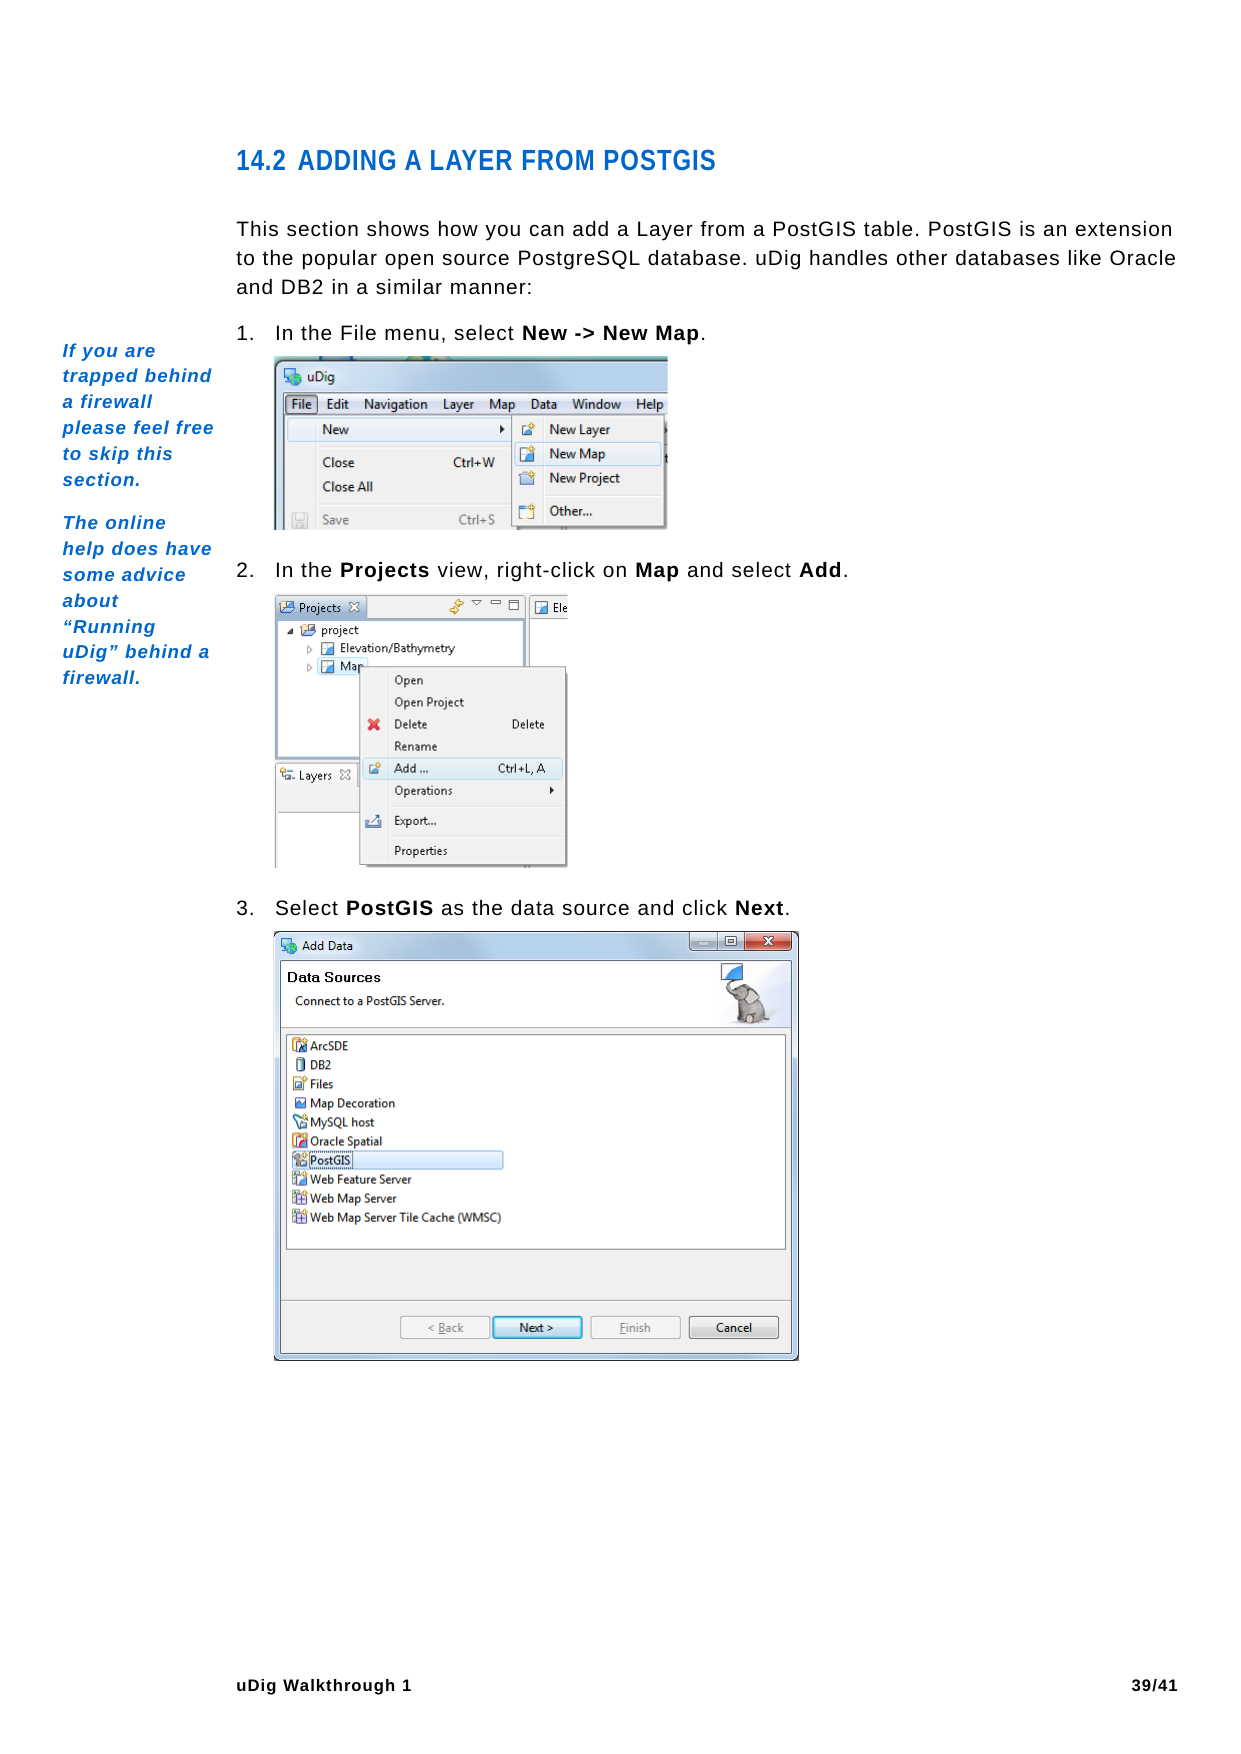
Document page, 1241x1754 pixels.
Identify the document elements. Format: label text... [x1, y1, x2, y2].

list In the File menu, select New -> New Map. [236, 321, 1181, 541]
picture [273, 356, 668, 530]
list If you are trapped behind a firewall please feel free to skip this section. [62, 339, 216, 490]
list In the Projects view, right-click on Map and select Add. [236, 558, 1181, 879]
subtitle Adding a Layer from PostGIS [236, 143, 1181, 177]
list Select PostGIS as the data source and click Next. [236, 896, 1181, 1372]
picture [273, 931, 799, 1361]
list The online help does have some advice about “Running uDig” behind a firewall. [62, 512, 216, 689]
text This section shows how you can add a Layer from a PostGIS table. PostGIS is an extension to the popular open source PostgreSQL database. uDig handles other databases like Oracle and DB2 in a similar manner: [236, 217, 1181, 298]
picture [273, 593, 568, 868]
